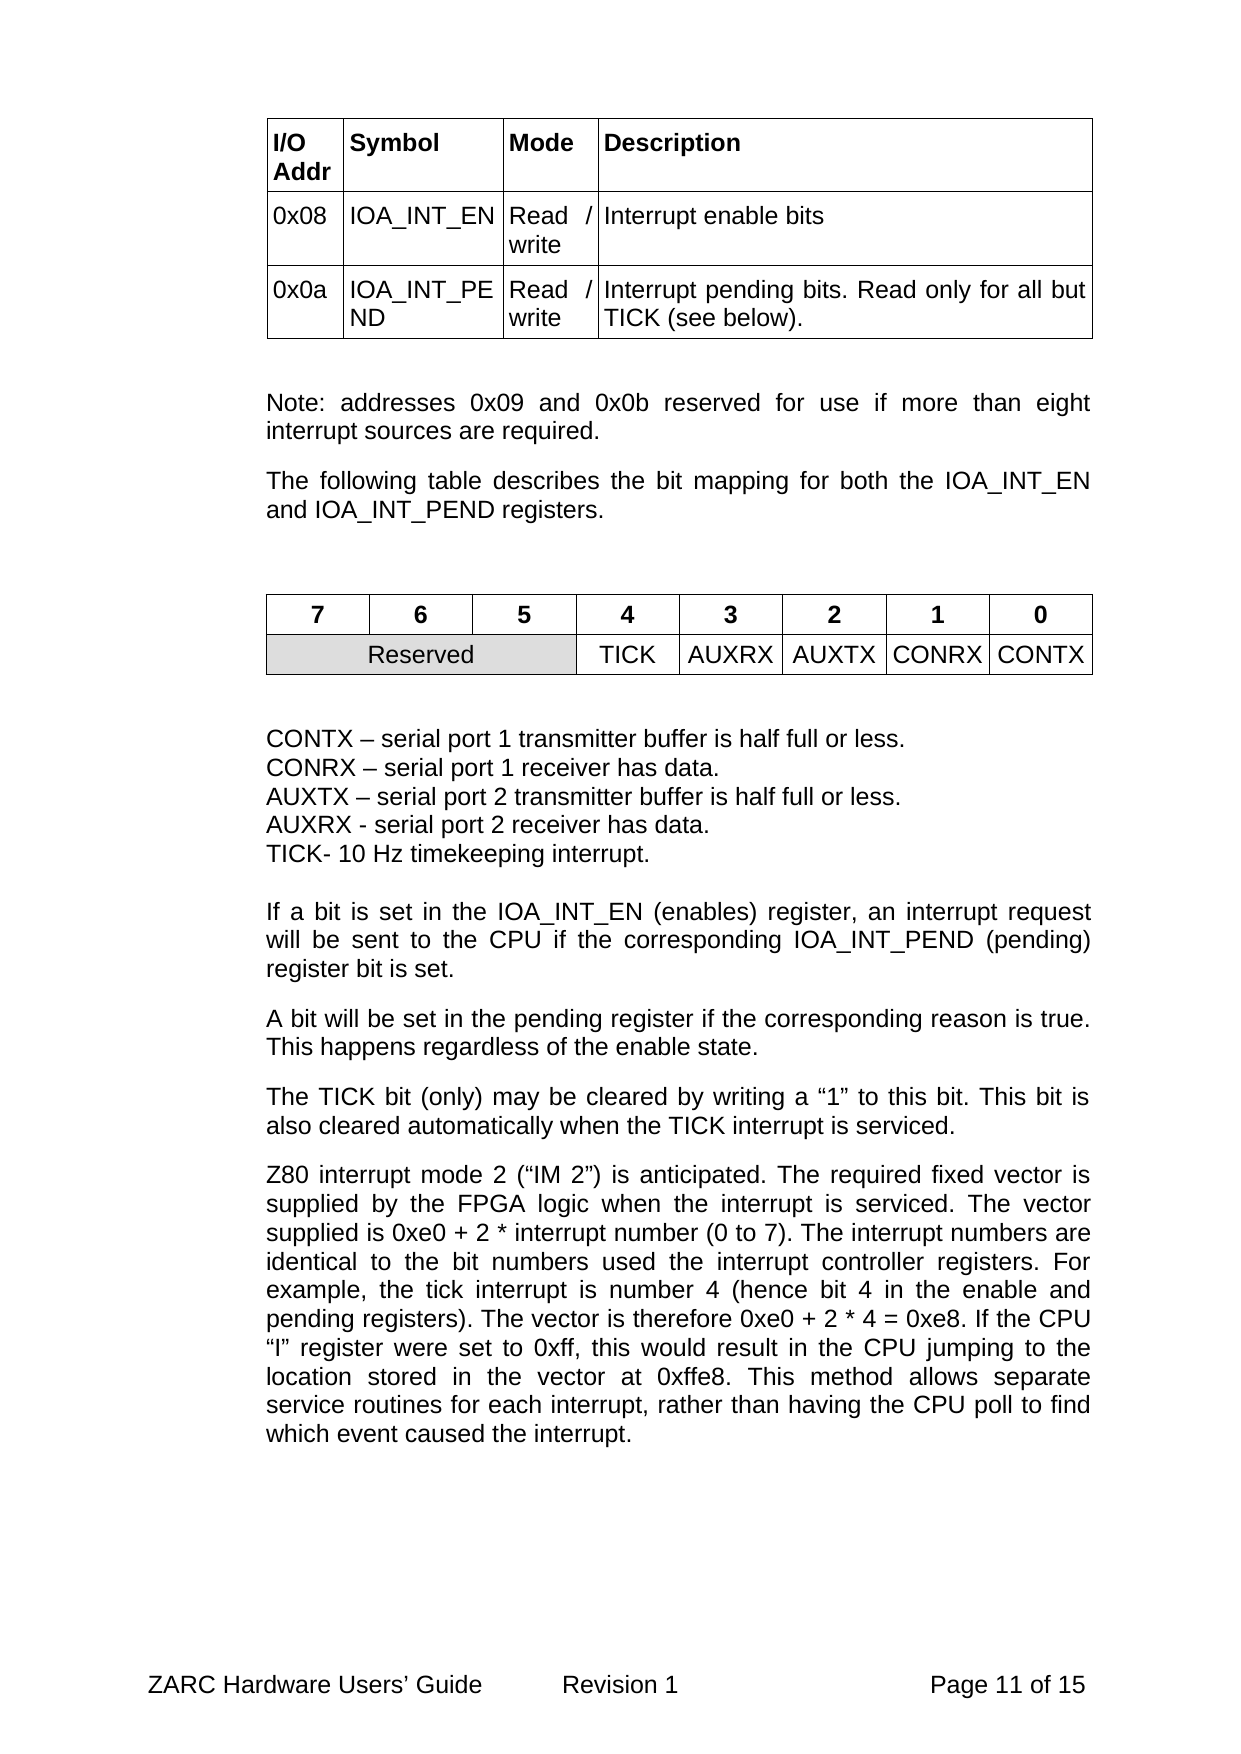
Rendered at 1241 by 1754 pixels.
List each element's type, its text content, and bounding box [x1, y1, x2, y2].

text AUXRX - serial port 2 receiver has data. [148, 810, 1092, 839]
table_cell Interrupt enable bits [599, 192, 1092, 264]
table_cell AUXTX [783, 635, 886, 674]
table_cell CONTX [990, 635, 1092, 674]
table_cell IOA_INT_EN [344, 192, 503, 264]
table_cell AUXRX [680, 635, 782, 674]
text Note: addresses 0x09 and 0x0b reserved for use if more than eight interrupt sources are required. [266, 387, 1092, 445]
table_header Description [599, 119, 1092, 191]
text TICK- 10 Hz timekeeping interrupt. [148, 839, 1092, 868]
table_header 0 [990, 595, 1092, 634]
table_cell Read / write [504, 192, 598, 264]
table_cell Read / write [504, 266, 598, 338]
table_header I/O Addr [268, 119, 343, 191]
table_header 5 [473, 595, 576, 634]
table_cell TICK [577, 635, 679, 674]
table_header 7 [267, 595, 369, 634]
text If a bit is set in the IOA_INT_EN (enables) register, an interrupt request will be sent to the CPU if the corresponding IOA_INT_PEND (pending) register bit is set. [266, 897, 1092, 983]
table_header 6 [370, 595, 472, 634]
table_header 2 [783, 595, 886, 634]
text The following table describes the bit mapping for both the IOA_INT_EN and IOA_INT_PEND registers. [266, 466, 1092, 523]
table_cell Reserved [267, 635, 576, 674]
table_cell 0x0a [268, 266, 343, 338]
table_cell Interrupt pending bits. Read only for all but TICK (see below). [599, 266, 1092, 338]
text AUXTX – serial port 2 transmitter buffer is half full or less. [148, 782, 1092, 810]
text The TICK bit (only) may be cleared by writing a “1” to this bit. This bit is also cleared automatically when the TICK interrupt is serviced. [266, 1082, 1092, 1139]
text CONTX – serial port 1 transmitter buffer is half full or less. [148, 724, 1092, 753]
table_header 1 [887, 595, 989, 634]
table_cell 0x08 [268, 192, 343, 264]
table_header Mode [504, 119, 598, 191]
text Z80 interrupt mode 2 (“IM 2”) is anticipated. The required fixed vector is supplied by the FPGA logic when the interrupt is serviced. The vector supplied is 0xe0 + 2 * interrupt number (0 to 7). The interrupt numbers are identical to the bit numbers used the interrupt controller registers. For example, the tick interrupt is number 4 (hence bit 4 in the enable and pending registers). The vector is therefore 0xe0 + 2 * 4 = 0xe8. If the CPU “I” register were set to 0xff, this would result in the CPU jumping to the location stored in the vector at 0xffe8. This method allows separate service routines for each interrupt, rather than having the CPU poll to find which event caused the interrupt. [266, 1160, 1092, 1448]
table_header 4 [577, 595, 679, 634]
table_header Symbol [344, 119, 503, 191]
table_header 3 [680, 595, 782, 634]
table_cell CONRX [887, 635, 989, 674]
text CONRX – serial port 1 receiver has data. [148, 753, 1092, 782]
text A bit will be set in the pending register if the corresponding reason is true. This happens regardless of the enable state. [266, 1004, 1092, 1061]
table_cell IOA_INT_PEND [344, 266, 503, 338]
